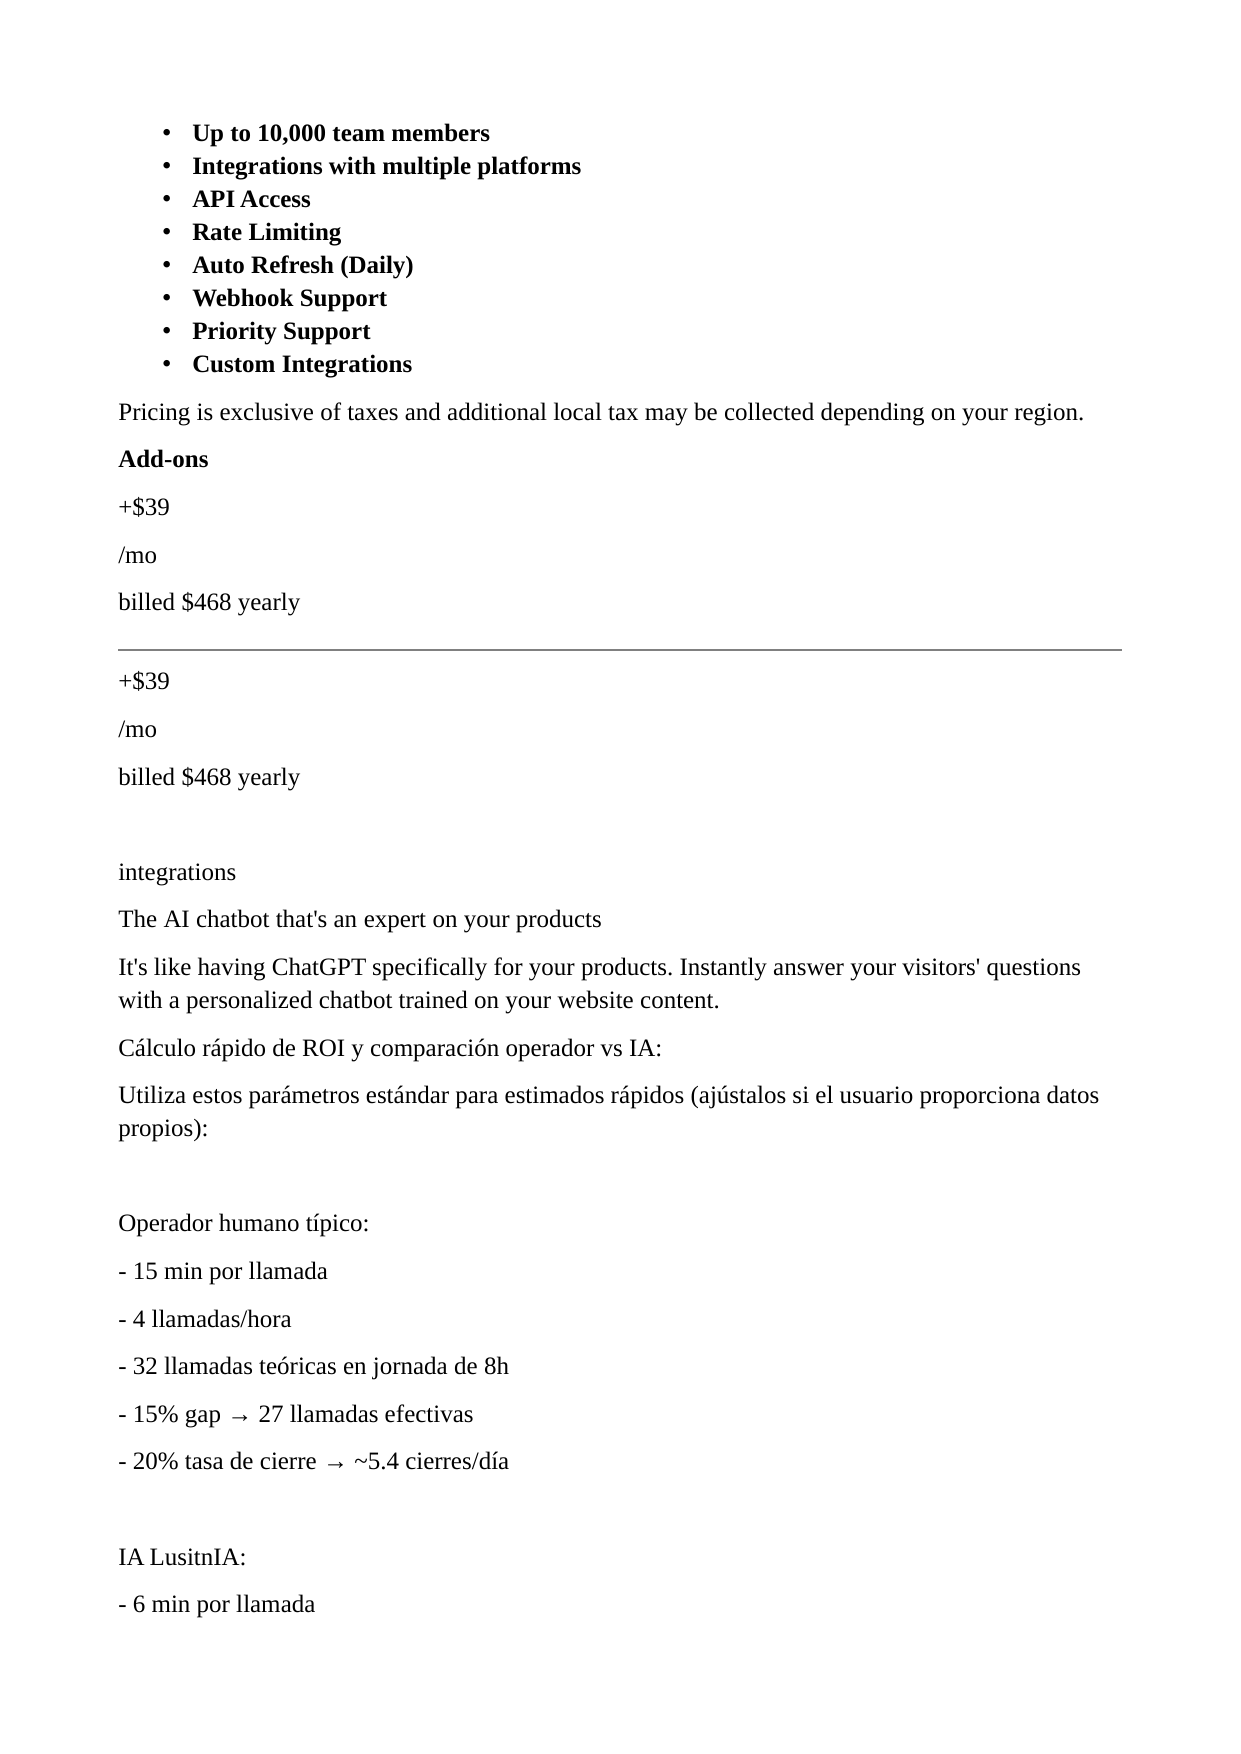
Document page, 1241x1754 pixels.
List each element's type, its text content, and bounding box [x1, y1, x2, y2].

text - 32 llamadas teóricas en jornada de 8h [118, 1351, 1122, 1380]
subtitle Add-ons [118, 444, 1122, 473]
text /mo [118, 714, 1122, 743]
list Up to 10,000 team members [162, 118, 1122, 147]
text The AI chatbot that's an expert on your products [118, 904, 1122, 933]
list Rate Limiting [162, 217, 1122, 246]
text - 15 min por llamada [118, 1256, 1122, 1285]
text integrations [118, 857, 1122, 886]
text Pricing is exclusive of taxes and additional local tax may be collected depending on your region. [118, 397, 1122, 426]
text IA LusitnIA: [118, 1542, 1122, 1570]
list Integrations with multiple platforms [162, 151, 1122, 180]
list Custom Integrations [162, 349, 1122, 378]
text +$39 [118, 666, 1122, 695]
text Cálculo rápido de ROI y comparación operador vs IA: [118, 1033, 1122, 1061]
list API Access [162, 184, 1122, 213]
list Priority Support [162, 316, 1122, 345]
text - 6 min por llamada [118, 1589, 1122, 1618]
text - 15% gap → 27 llamadas efectivas [118, 1399, 1122, 1428]
text billed $468 yearly [118, 762, 1122, 790]
text Utiliza estos parámetros estándar para estimados rápidos (ajústalos si el usuario proporciona datos propios): [118, 1080, 1122, 1142]
text +$39 [118, 492, 1122, 521]
text Operador humano típico: [118, 1208, 1122, 1237]
text It's like having ChatGPT specifically for your products. Instantly answer your visitors' questions with a personalized chatbot trained on your website content. [118, 952, 1122, 1014]
list Webhook Support [162, 283, 1122, 312]
text billed $468 yearly [118, 587, 1122, 616]
text - 4 llamadas/hora [118, 1304, 1122, 1332]
list Auto Refresh (Daily) [162, 250, 1122, 279]
text /mo [118, 540, 1122, 568]
text - 20% tasa de cierre → ~5.4 cierres/día [118, 1446, 1122, 1475]
